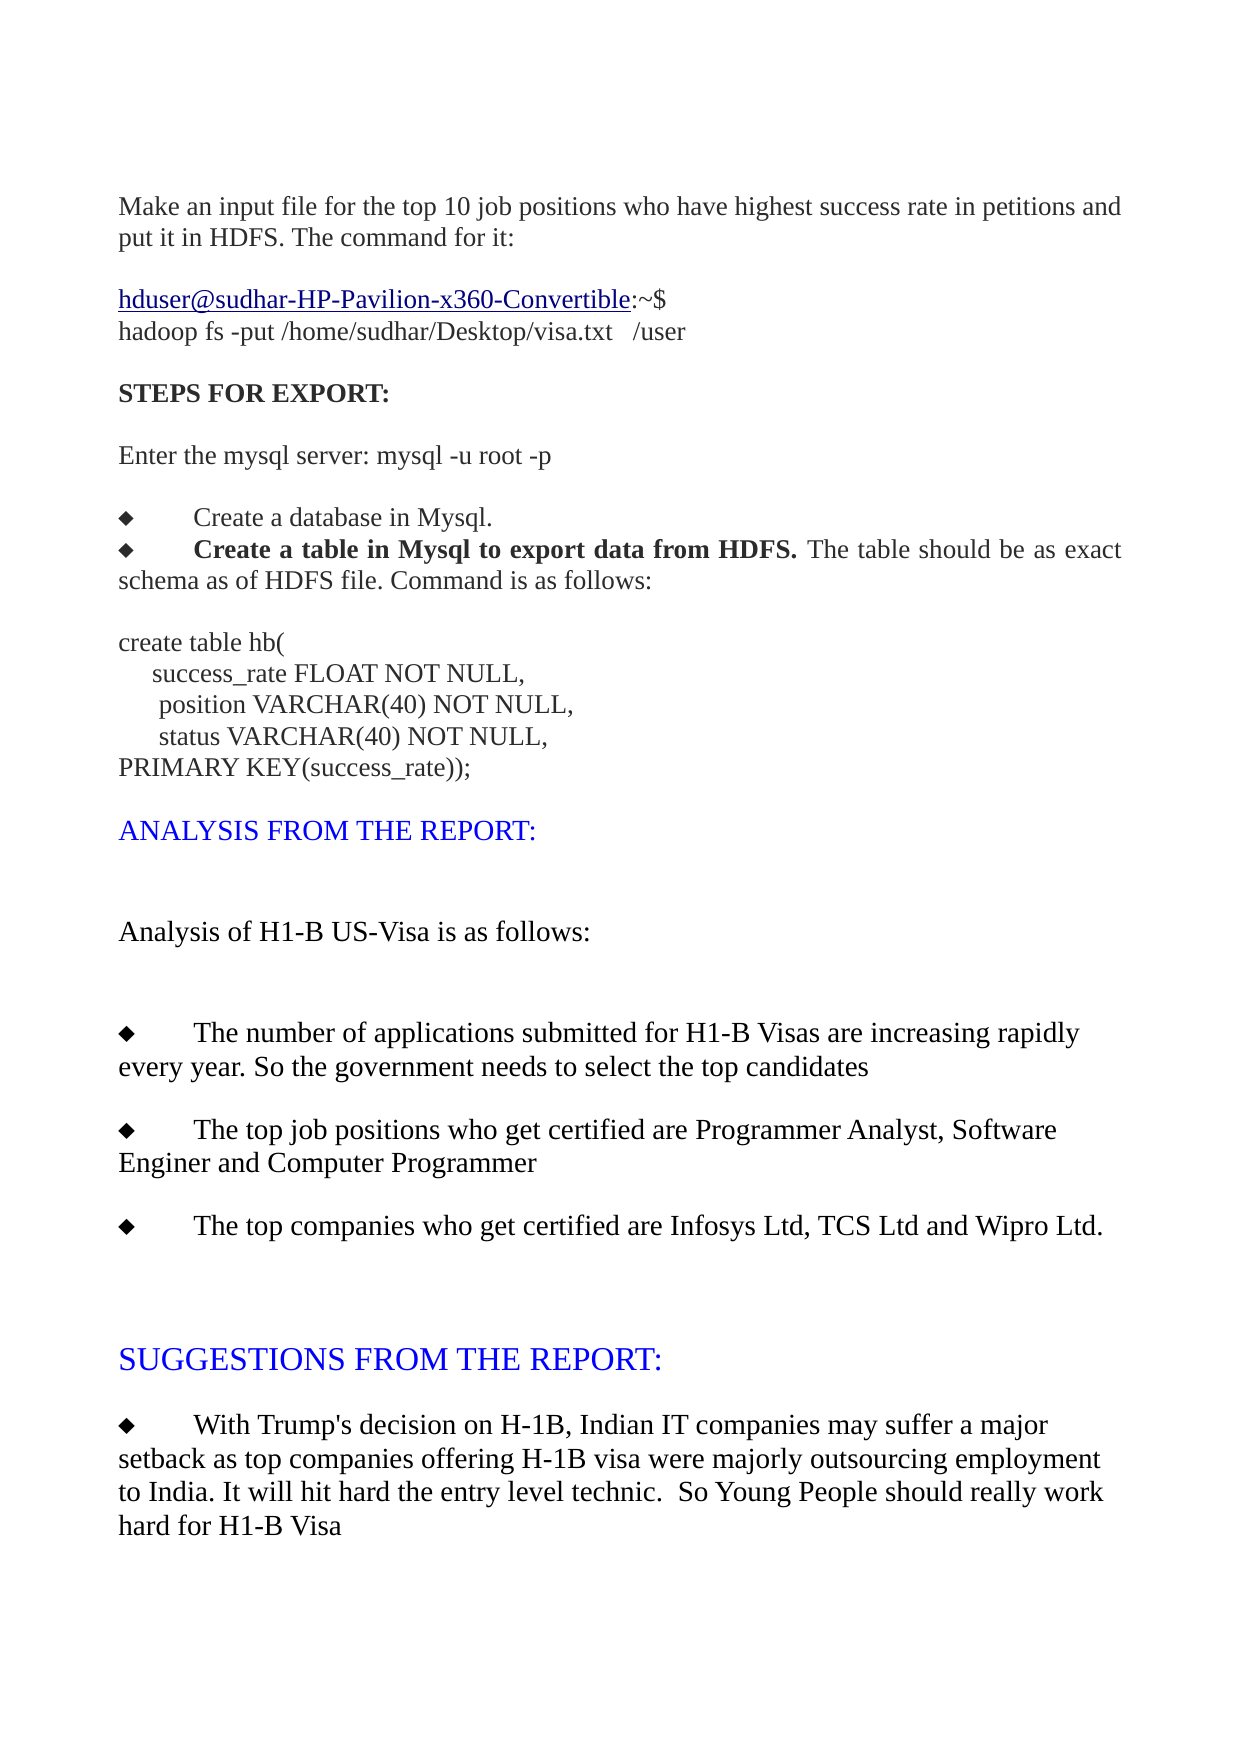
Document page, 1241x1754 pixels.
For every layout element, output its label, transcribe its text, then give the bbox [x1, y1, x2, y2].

text Enter the mysql server: mysql -u root -p [118, 439, 1122, 470]
text STEPS FOR EXPORT: [118, 377, 1122, 408]
text Analysis of H1-B US-Visa is as follows: [118, 914, 1122, 947]
text Make an input file for the top 10 job positions who have highest success rate in petitions and put it in HDFS. The command for it: [118, 190, 1122, 252]
list The number of applications submitted for H1-B Visas are increasing rapidly every year. So the government needs to select the top candidates [118, 1015, 1122, 1082]
list The top job positions who get certified are Programmer Analyst, Software Enginer and Computer Programmer [118, 1112, 1122, 1179]
list SUGGESTIONS FROM THE REPORT: [118, 1339, 1122, 1378]
text position VARCHAR(40) NOT NULL, [118, 688, 1122, 720]
text PRIMARY KEY(success_rate)); [118, 751, 1122, 782]
list Create a table in Mysql to export data from HDFS. The table should be as exact schema as of HDFS file. Command is as follows: [118, 533, 1122, 595]
text create table hb( [118, 626, 1122, 657]
text success_rate FLOAT NOT NULL, [118, 657, 1122, 688]
text hduser@sudhar-HP-Pavilion-x360-Convertible:~$ [118, 283, 1122, 314]
list With Trump's decision on H-1B, Indian IT companies may suffer a major setback as top companies offering H-1B visa were majorly outsourcing employment to India. It will hit hard the entry level technic. So Young People should really work hard for H1-B Visa [118, 1407, 1122, 1541]
list Create a database in Mysql. [118, 501, 1122, 533]
text hadoop fs -put /home/sudhar/Desktop/visa.txt /user [118, 314, 1122, 346]
list The top companies who get certified are Infosys Ltd, TCS Ltd and Wipro Ltd. [118, 1208, 1122, 1242]
text ANALYSIS FROM THE REPORT: [118, 813, 1122, 847]
text status VARCHAR(40) NOT NULL, [118, 720, 1122, 751]
